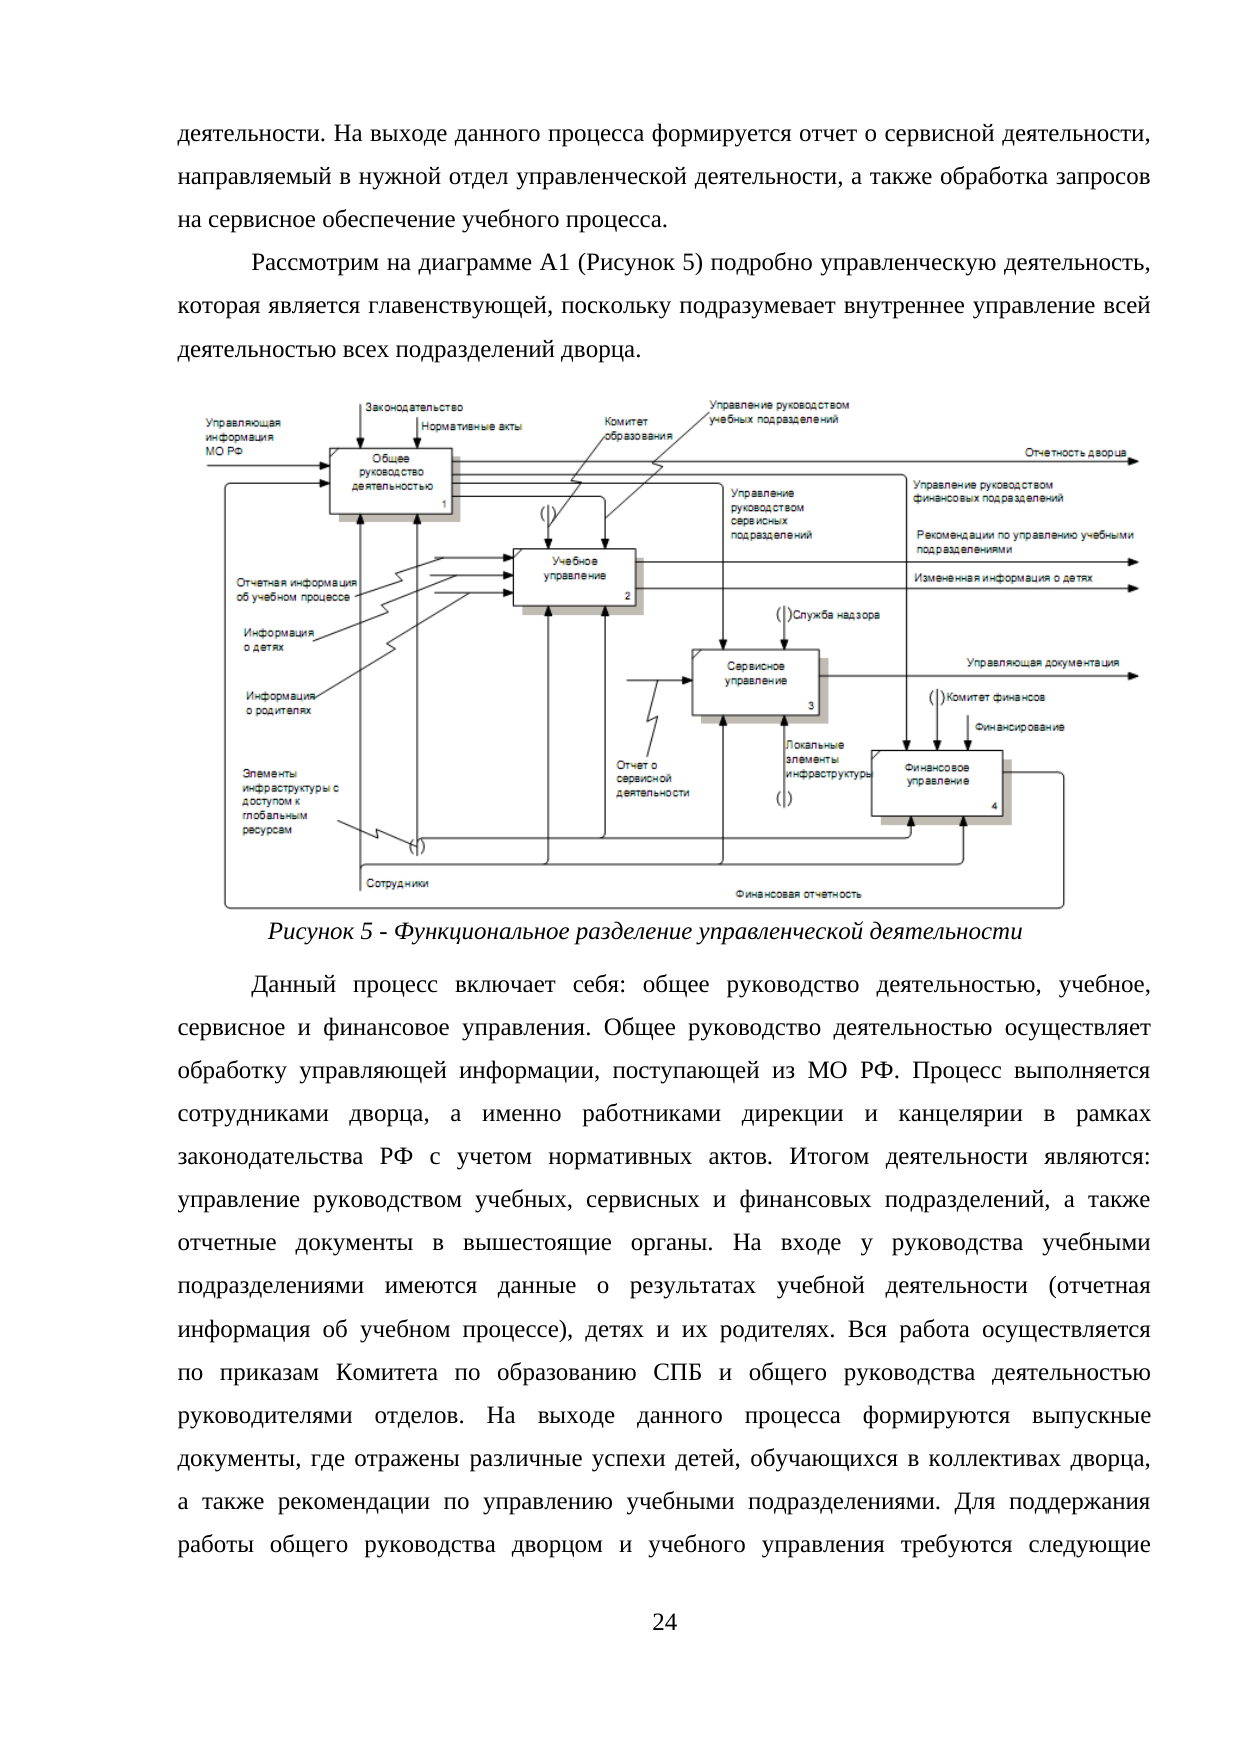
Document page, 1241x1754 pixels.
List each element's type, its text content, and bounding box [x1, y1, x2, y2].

picture [202, 398, 1143, 917]
text Данный процесс включает себя: общее руководство деятельностью, учебное, сервисное и финансовое управления. Общее руководство деятельностью осуществляет обработку управляющей информации, поступающей из МО РФ. Процесс выполняется сотрудниками дворца, а именно работниками дирекции и канцелярии в рамках законодательства РФ с учетом нормативных актов. Итогом деятельности являются: управление руководством учебных, сервисных и финансовых подразделений, а также отчетные документы в вышестоящие органы. На входе у руководства учебными подразделениями имеются данные о результатах учебной деятельности (отчетная информация об учебном процессе), детях и их родителях. Вся работа осуществляется по приказам Комитета по образованию СПБ и общего руководства деятельностью руководителями отделов. На выходе данного процесса формируются выпускные документы, где отражены различные успехи детей, обучающихся в коллективах дворца, а также рекомендации по управлению учебными подразделениями. Для поддержания работы общего руководства дворцом и учебного управления требуются следующие [177, 969, 1152, 1558]
text деятельности. На выходе данного процесса формируется отчет о сервисной деятельности, направляемый в нужной отдел управленческой деятельности, а также обработка запросов на сервисное обеспечение учебного процесса. [177, 118, 1152, 233]
text Рассмотрим на диаграмме А1 (Рисунок 5) подробно управленческую деятельность, которая является главенствующей, поскольку подразумевает внутреннее управление всей деятельностью всех подразделений дворца. [177, 247, 1152, 362]
text Рисунок 5 - Функциональное разделение управленческой деятельности [268, 398, 1208, 945]
